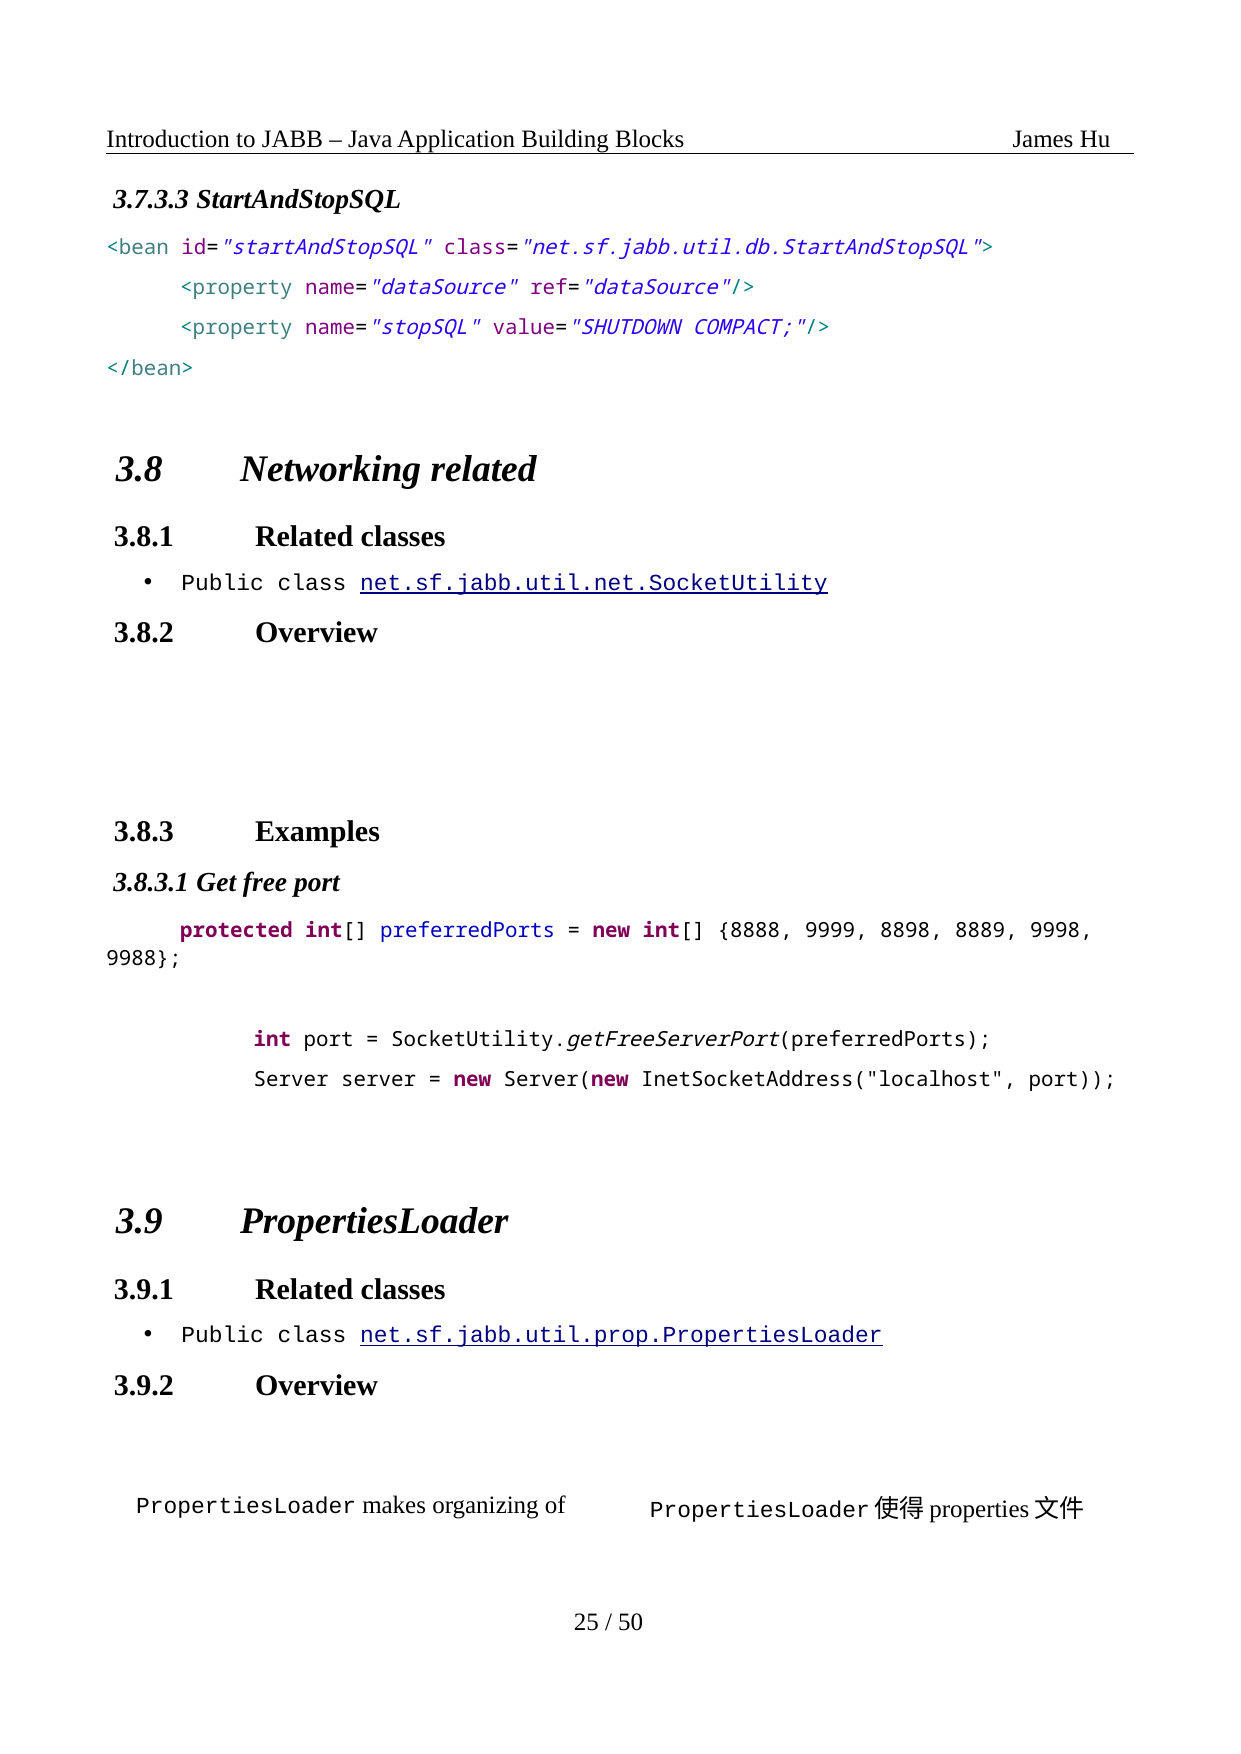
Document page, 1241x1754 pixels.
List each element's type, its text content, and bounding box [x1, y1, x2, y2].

subtitle PropertiesLoader [106, 1199, 1134, 1242]
text int port = SocketUtility.getFreeServerPort(preferredPorts); [106, 1024, 1134, 1052]
subtitle Related classes [106, 1271, 1134, 1306]
text </bean> [106, 353, 1134, 381]
text <property name="stopSQL" value="SHUTDOWN COMPACT;"/> [106, 312, 1134, 341]
subtitle Overview [106, 614, 1134, 649]
table_header PropertiesLoader makes organizing of [106, 1455, 620, 1554]
text Server server = new Server(new InetSocketAddress("localhost", port)); [106, 1064, 1134, 1093]
list Public class net.sf.jabb.util.net.SocketUtility [144, 571, 1134, 597]
subtitle Overview [106, 1367, 1134, 1402]
text <bean id="startAndStopSQL" class="net.sf.jabb.util.db.StartAndStopSQL"> [106, 232, 1134, 260]
subtitle Examples [106, 813, 1134, 848]
list Public class net.sf.jabb.util.prop.PropertiesLoader [144, 1324, 1134, 1349]
subtitle Related classes [106, 519, 1134, 553]
subtitle StartAndStopSQL [106, 182, 1134, 214]
table_header [106, 702, 620, 802]
text <property name="dataSource" ref="dataSource"/> [106, 272, 1134, 301]
text protected int[] preferredPorts = new int[] {8888, 9999, 8898, 8889, 9998, 9988}; [106, 915, 1134, 972]
table_header PropertiesLoader使得properties文件 [620, 1455, 1134, 1554]
table_header [620, 702, 1134, 802]
subtitle Get free port [106, 866, 1134, 897]
subtitle Networking related [106, 446, 1134, 489]
